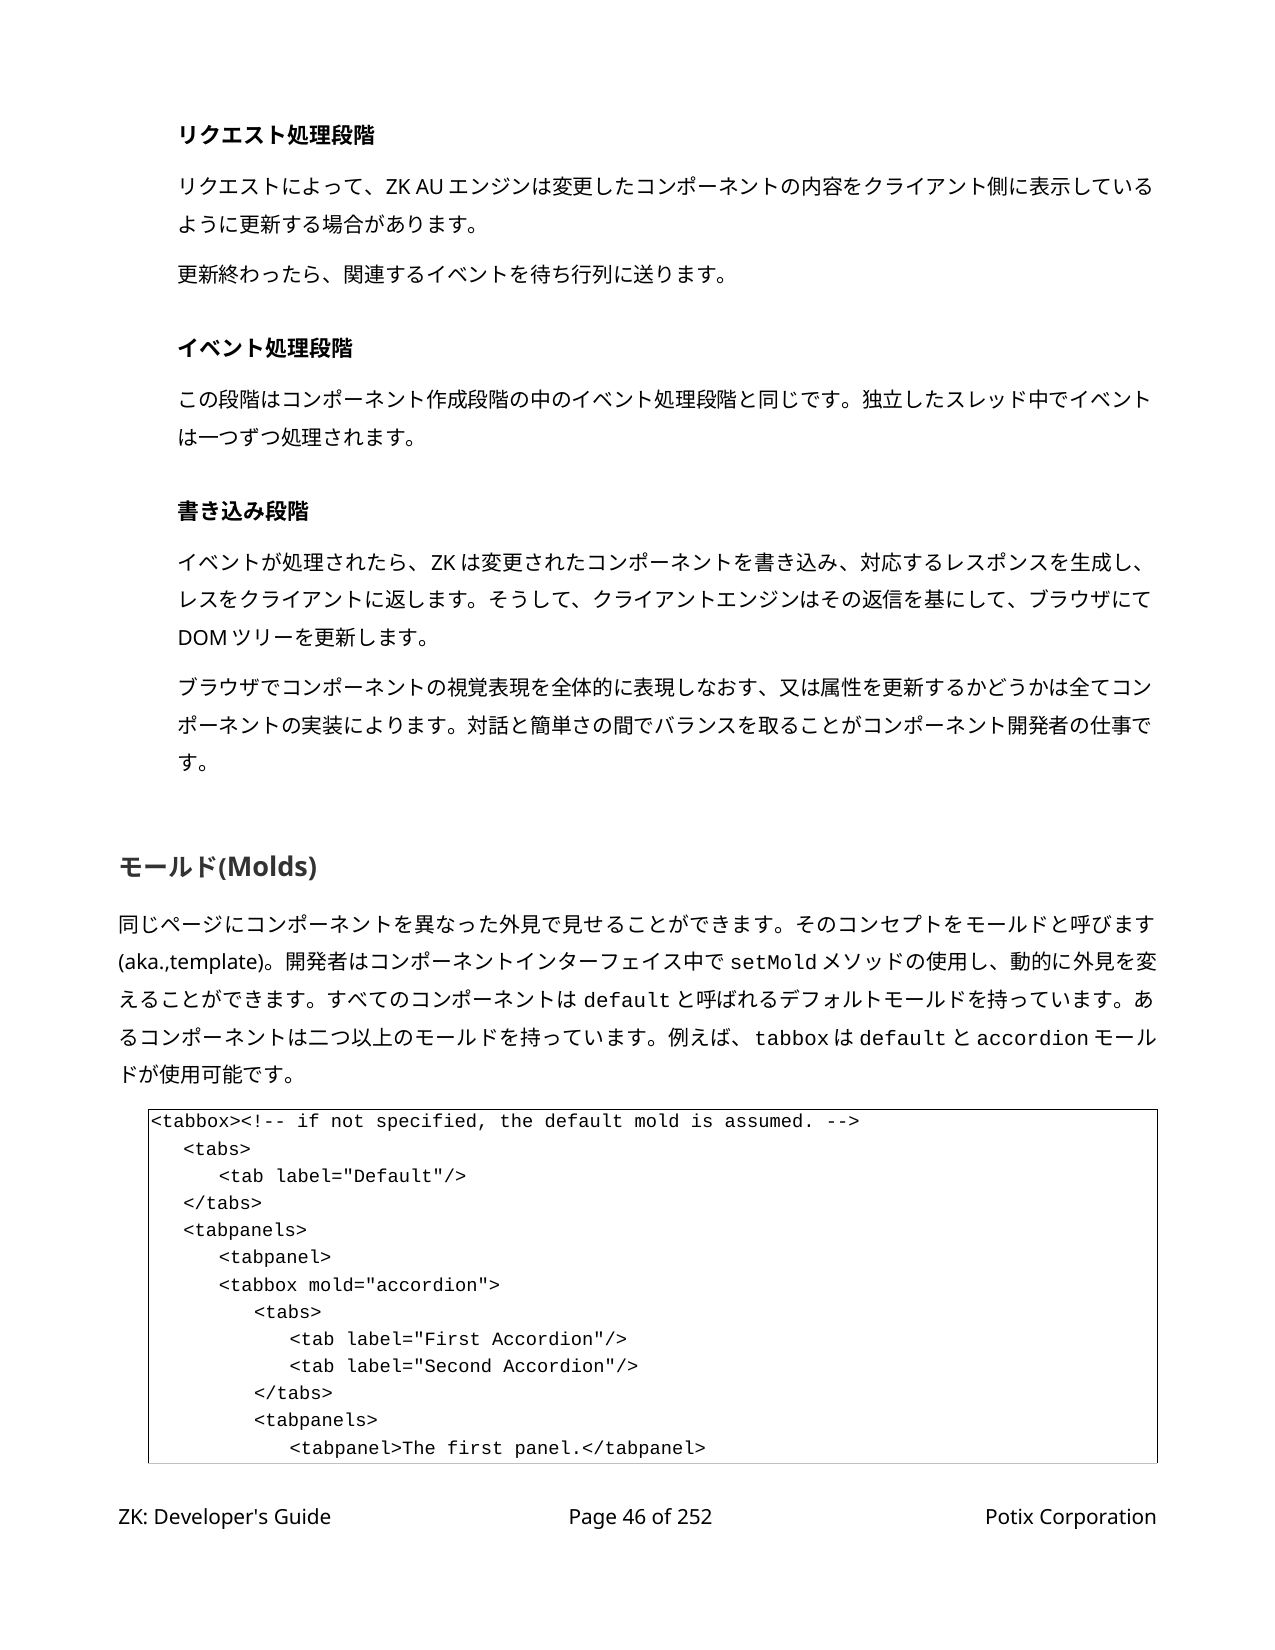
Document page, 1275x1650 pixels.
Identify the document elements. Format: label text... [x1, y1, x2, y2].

subtitle モールド(Molds) [118, 847, 1157, 884]
text <tabbox><!-- if not specified, the default mold is assumed. --> [149, 1110, 1157, 1133]
text </tabs> [149, 1191, 959, 1215]
text <tabs> [149, 1299, 1157, 1324]
text <tab label="First Accordion"/> [149, 1327, 1157, 1351]
text <tab label="Default"/> [149, 1164, 959, 1188]
text [1126, 1191, 1157, 1215]
text <tabbox mold="accordion"> [149, 1272, 1157, 1297]
text 同じページにコンポーネントを異なった外見で見せることができます。そのコンセプトをモールドと呼びます(aka.,template)。開発者はコンポーネントインターフェイス中でsetMoldメソッドの使用し、動的に外見を変えることができます。すべてのコンポーネントはdefaultと呼ばれるデフォルトモールドを持っています。あるコンポーネントは二つ以上のモールドを持っています。例えば、tabboxはdefaultとaccordionモールドが使用可能です。 [118, 908, 1157, 1089]
text [1126, 1218, 1157, 1242]
text ブラウザでコンポーネントの視覚表現を全体的に表現しなおす、又は属性を更新するかどうかは全てコンポーネントの実装によります。対話と簡単さの間でバランスを取ることがコンポーネント開発者の仕事です。 [177, 672, 1157, 777]
text <tabpanel> [149, 1245, 959, 1269]
text <tabpanel>The first panel.</tabpanel> [149, 1436, 1157, 1463]
text [1126, 1164, 1157, 1188]
text [1126, 1245, 1157, 1269]
text <tabs> [149, 1136, 1157, 1161]
text <tab label="Second Accordion"/> [149, 1354, 1157, 1378]
text リクエストによって、ZK AUエンジンは変更したコンポーネントの内容をクライアント側に表示しているように更新する場合があります。 [177, 171, 1157, 238]
text </tabs> [149, 1381, 1157, 1405]
text この段階はコンポーネント作成段階の中のイベント処理段階と同じです。独立したスレッド中でイベントは一つずつ処理されます。 [177, 383, 1157, 451]
subtitle リクエスト処理段階 [177, 118, 1157, 150]
text <tabpanels> [149, 1218, 959, 1242]
text 更新終わったら、関連するイベントを待ち行列に送ります。 [177, 259, 1157, 289]
text イベントが処理されたら、ZKは変更されたコンポーネントを書き込み、対応するレスポンスを生成し、レスをクライアントに返します。そうして、クライアントエンジンはその返信を基にして、ブラウザにてDOMツリーを更新します。 [177, 546, 1157, 651]
subtitle イベント処理段階 [177, 331, 1157, 363]
subtitle 書き込み段階 [177, 493, 1157, 525]
text <tabpanels> [149, 1408, 1157, 1433]
